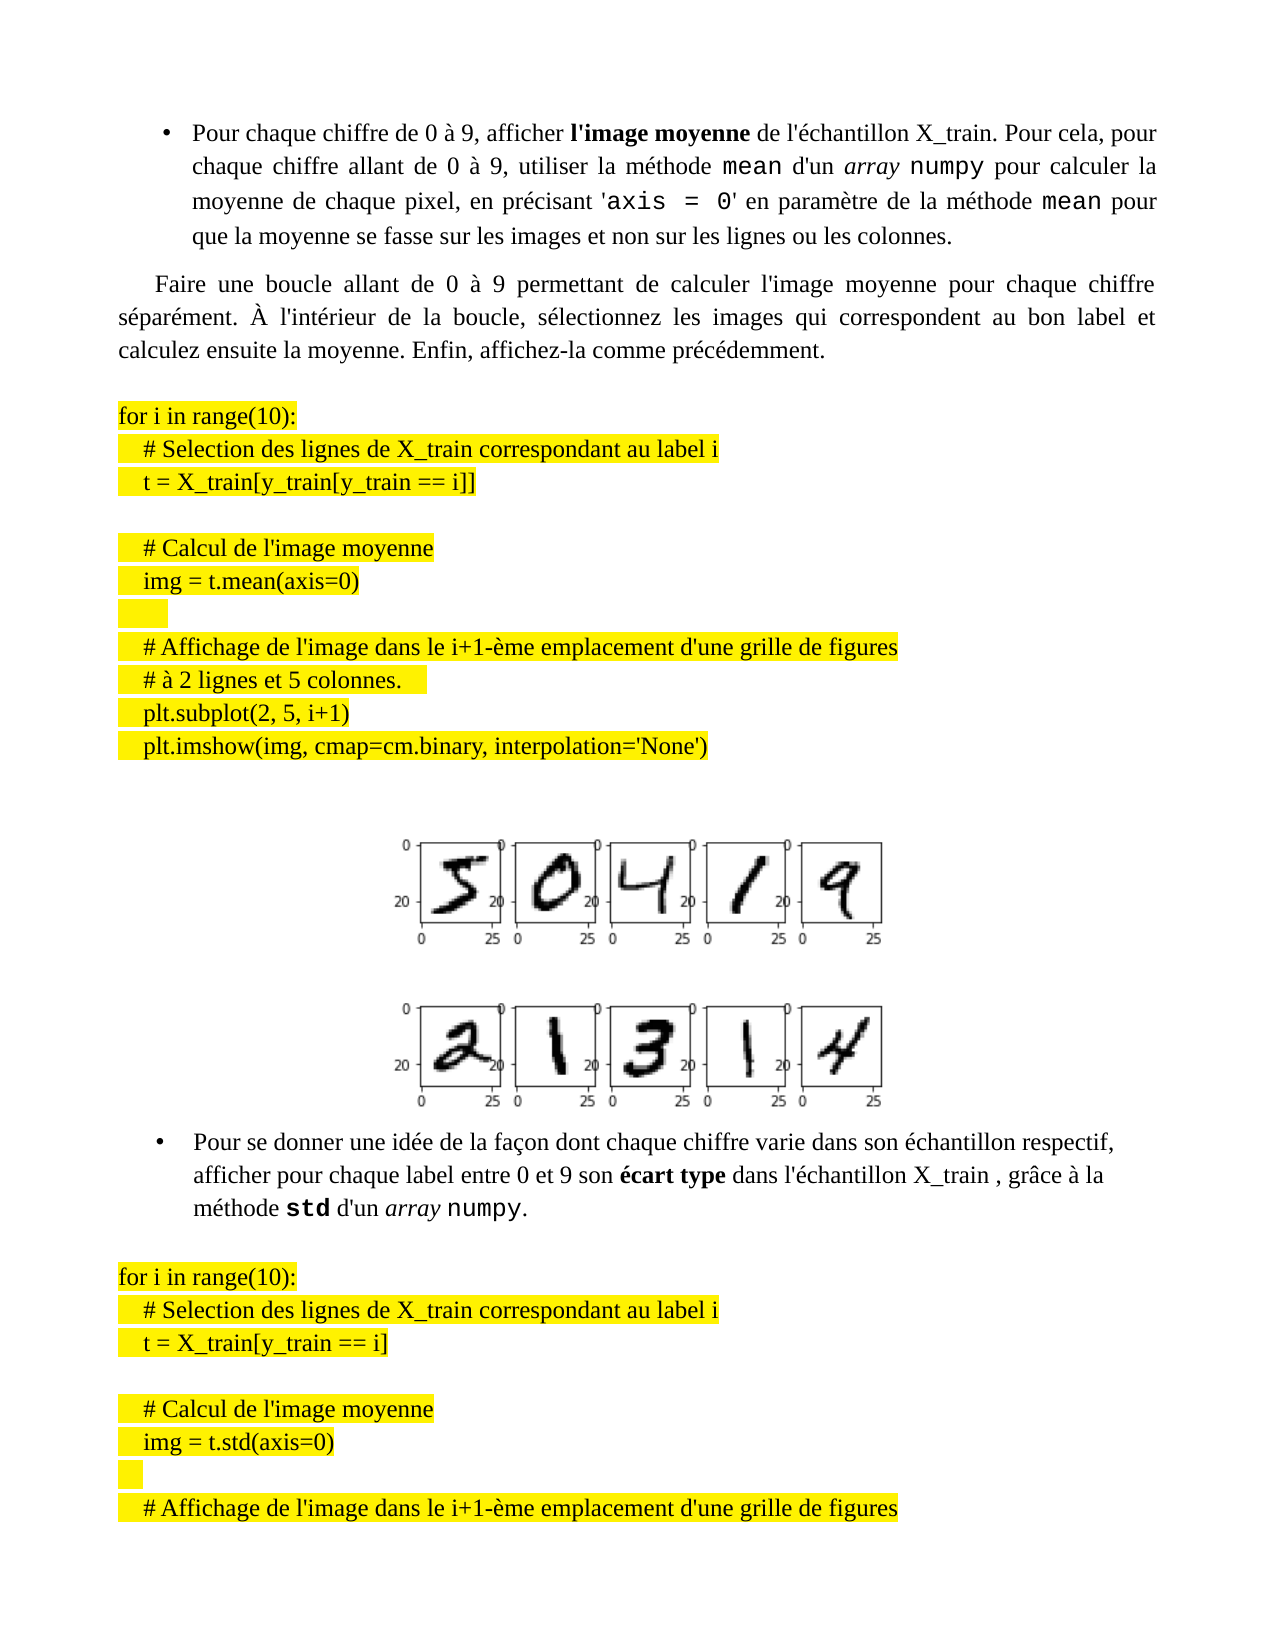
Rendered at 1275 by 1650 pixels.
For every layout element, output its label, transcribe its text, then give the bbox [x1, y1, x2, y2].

text for i in range(10): [118, 401, 1157, 430]
text # Calcul de l'image moyenne [118, 533, 1157, 562]
list Pour chaque chiffre de 0 à 9, afficher l'image moyenne de l'échantillon X_train. Pour cela, pour chaque chiffre allant de 0 à 9, utiliser la méthode mean d'un array numpy pour calculer la moyenne de chaque pixel, en précisant 'axis = 0' en paramètre de la méthode mean pour que la moyenne se fasse sur les images et non sur les lignes ou les colonnes. [162, 118, 1157, 250]
text t = X_train[y_train == i] [118, 1328, 1157, 1357]
text plt.imshow(img, cmap=cm.binary, interpolation='None') [118, 731, 1157, 760]
text for i in range(10): [118, 1262, 1157, 1291]
text Faire une boucle allant de 0 à 9 permettant de calculer l'image moyenne pour chaque chiffre séparément. À l'intérieur de la boucle, sélectionnez les images qui correspondent au bon label et calculez ensuite la moyenne. Enfin, affichez-la comme précédemment. [118, 269, 1157, 364]
text img = t.mean(axis=0) [118, 566, 1157, 595]
text t = X_train[y_train[y_train == i]] [118, 467, 1157, 496]
text plt.subplot(2, 5, i+1) [118, 698, 1157, 727]
text # Calcul de l'image moyenne [118, 1394, 1157, 1423]
text # Selection des lignes de X_train correspondant au label i [118, 434, 1157, 463]
text # Selection des lignes de X_train correspondant au label i [118, 1295, 1157, 1324]
text img = t.std(axis=0) [118, 1427, 1157, 1456]
text # Affichage de l'image dans le i+1-ème emplacement d'une grille de figures [118, 632, 1157, 661]
list Pour se donner une idée de la façon dont chaque chiffre varie dans son échantillon respectif, afficher pour chaque label entre 0 et 9 son écart type dans l'échantillon X_train , grâce à la méthode std d'un array numpy. [156, 1127, 1157, 1224]
text # à 2 lignes et 5 colonnes. [118, 665, 1157, 694]
picture [383, 830, 892, 1119]
text # Affichage de l'image dans le i+1-ème emplacement d'une grille de figures [118, 1493, 1157, 1522]
